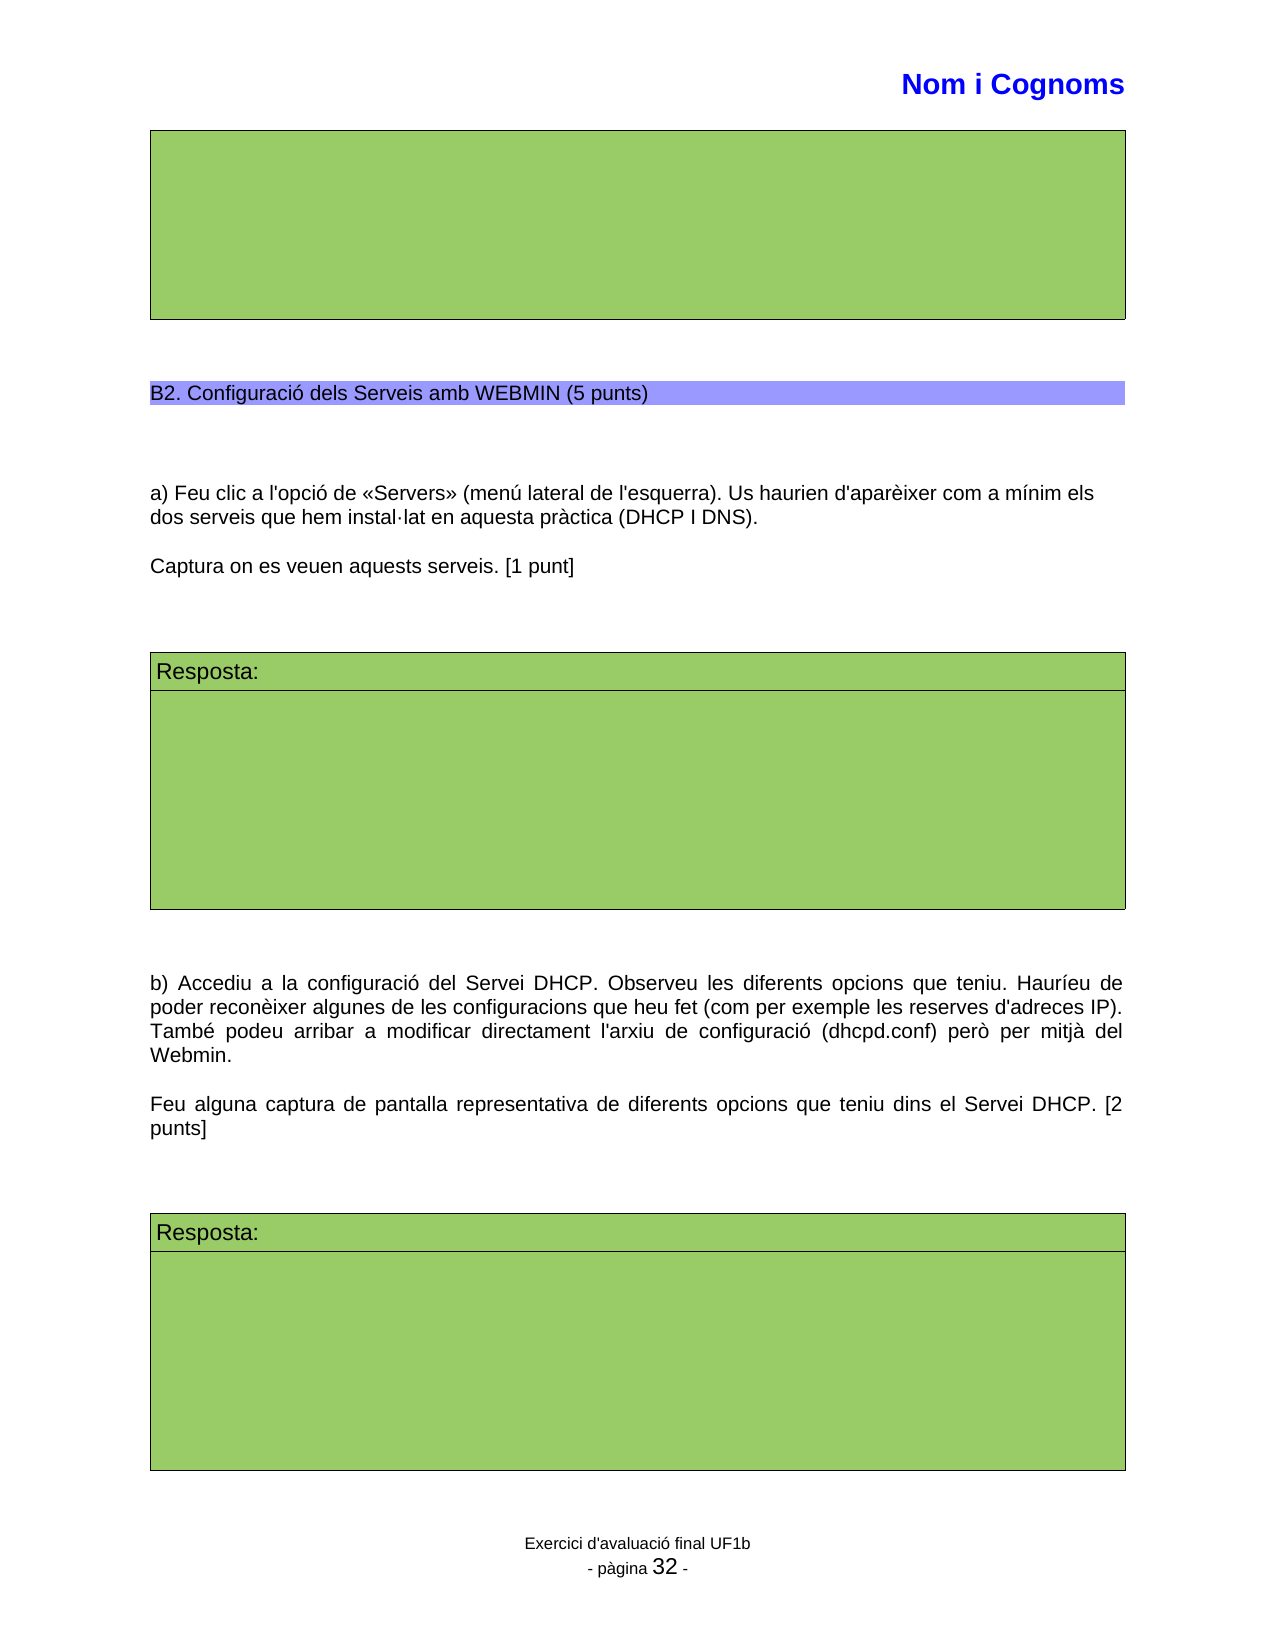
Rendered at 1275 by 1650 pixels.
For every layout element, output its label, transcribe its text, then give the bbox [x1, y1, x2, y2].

table_header Resposta: [151, 653, 1125, 690]
table_cell [151, 691, 1125, 909]
text Feu alguna captura de pantalla representativa de diferents opcions que teniu dins el Servei DHCP. [2 punts] [150, 1091, 1125, 1139]
text b) Accediu a la configuració del Servei DHCP. Observeu les diferents opcions que teniu. Hauríeu de poder reconèixer algunes de les configuracions que heu fet (com per exemple les reserves d'adreces IP). També podeu arribar a modificar directament l'arxiu de configuració (dhcpd.conf) però per mitjà del Webmin. [150, 971, 1125, 1066]
text a) Feu clic a l'opció de «Servers» (menú lateral de l'esquerra). Us haurien d'aparèixer com a mínim els dos serveis que hem instal·lat en aquesta pràctica (DHCP I DNS). [150, 481, 1125, 529]
table_header Resposta: [151, 1214, 1125, 1251]
table_cell [151, 131, 1125, 319]
table_cell [151, 1252, 1125, 1470]
text B2. Configuració dels Serveis amb WEBMIN (5 punts) [150, 381, 1125, 405]
text Captura on es veuen aquests serveis. [1 punt] [150, 554, 1125, 578]
